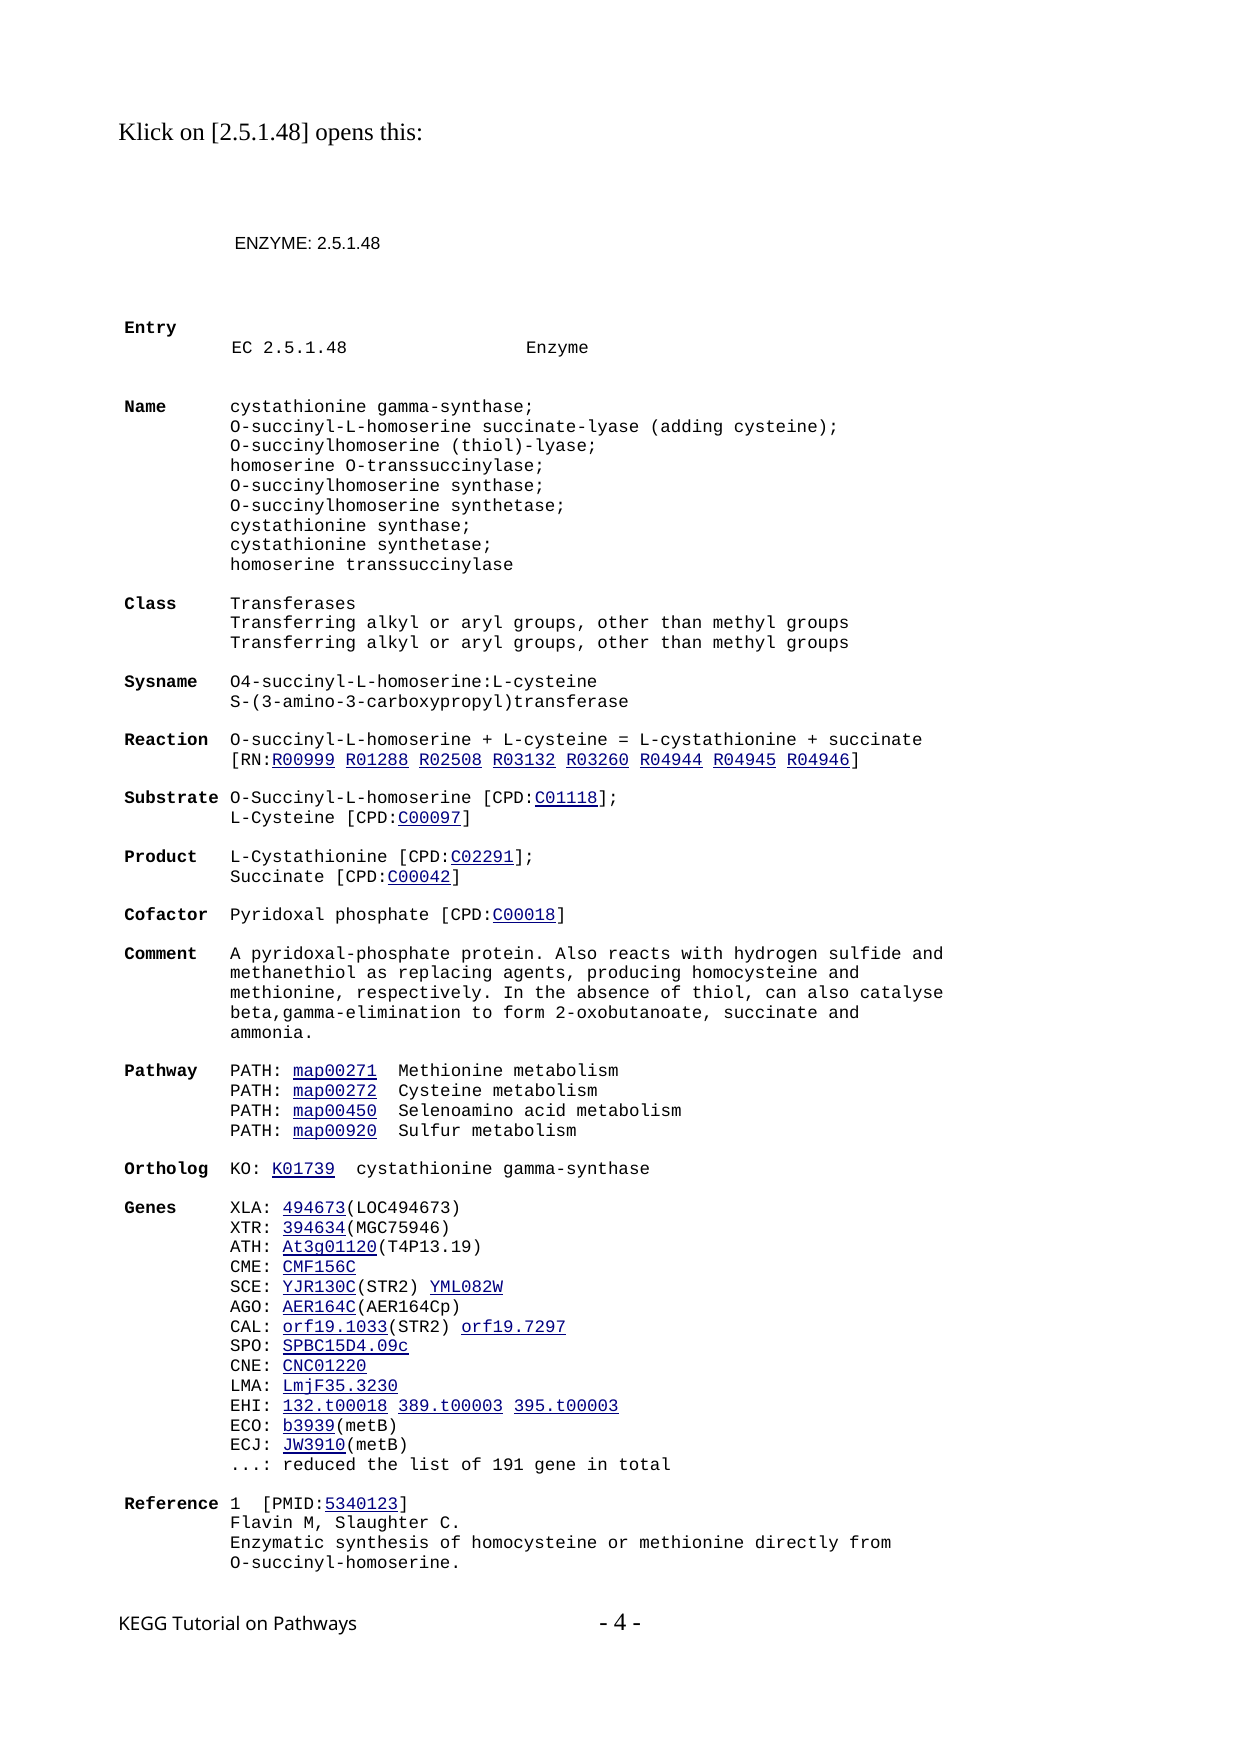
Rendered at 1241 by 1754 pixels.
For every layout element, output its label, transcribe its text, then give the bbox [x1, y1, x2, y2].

table_cell Cofactor [121, 903, 227, 941]
table_header [740, 214, 971, 298]
table_cell XLA: 494673(LOC494673) XTR: 394634(MGC75946) ATH: At3g01120(T4P13.19) CME: CMF156C SCE: YJR130C(STR2) YML082W AGO: AER164C(AER164Cp) CAL: orf19.1033(STR2) orf19.7297 SPO: SPBC15D4.09c CNE: CNC01220 LMA: LmjF35.3230 EHI: 132.t00018 389.t00003 395.t00003 ECO: b3939(metB) ECJ: JW3910(metB) ...: reduced the list of 191 gene in total [227, 1196, 968, 1491]
table_cell Name [121, 395, 227, 591]
table_cell A pyridoxal-phosphate protein. Also reacts with hydrogen sulfide and methanethiol as replacing agents, producing homocysteine and methionine, respectively. In the absence of thiol, can also catalyse beta,gamma-elimination to form 2-oxobutanoate, succinate and ammonia. [227, 941, 968, 1059]
table_cell Ortholog [121, 1157, 227, 1196]
table_cell KO: K01739 cystathionine gamma-synthase [227, 1157, 968, 1196]
table_cell [963, 339, 968, 371]
table_cell Pathway [121, 1059, 227, 1157]
table_cell O-succinyl-L-homoserine + L-cysteine = L-cystathionine + succinate [RN:R00999 R01288 R02508 R03132 R03260 R04944 R04945 R04946] [227, 728, 968, 786]
table_cell Substrate [121, 786, 227, 844]
text Klick on [2.5.1.48] opens this: [118, 118, 1122, 146]
table_cell Reference [121, 1491, 227, 1577]
table_cell Sysname [121, 670, 227, 728]
table_cell Product [121, 845, 227, 903]
table_cell [118, 298, 971, 315]
table_cell Reaction [121, 728, 227, 786]
table_cell Comment [121, 941, 227, 1059]
table_cell Genes [121, 1196, 227, 1491]
table_cell PATH: map00271 Methionine metabolism PATH: map00272 Cysteine metabolism PATH: map00450 Selenoamino acid metabolism PATH: map00920 Sulfur metabolism [227, 1059, 968, 1157]
table_cell Transferases Transferring alkyl or aryl groups, other than methyl groups Transferring alkyl or aryl groups, other than methyl groups [227, 591, 968, 669]
table_cell O4-succinyl-L-homoserine:L-cysteine S-(3-amino-3-carboxypropyl)transferase [227, 670, 968, 728]
table_cell Pyridoxal phosphate [CPD:C00018] [227, 903, 968, 941]
table_cell L-Cystathionine [CPD:C02291]; Succinate [CPD:C00042] [227, 845, 968, 903]
table_cell 1 [PMID:5340123] Flavin M, Slaughter C. Enzymatic synthesis of homocysteine or methionine directly from O-succinyl-homoserine. [227, 1491, 968, 1577]
table_header Entry [121, 315, 227, 394]
table_cell [227, 371, 968, 394]
table_cell [227, 339, 231, 371]
table_cell O-Succinyl-L-homoserine [CPD:C01118]; L-Cysteine [CPD:C00097] [227, 786, 968, 844]
table_header <!-- function btn(bobj,img) { bobj.src = "/Fig/bget/button_" + img + ".gif"; } //---> ENZYME: 2.5.1.48 [118, 214, 740, 298]
table_header [227, 315, 968, 339]
table_cell cystathionine gamma-synthase; O-succinyl-L-homoserine succinate-lyase (adding cysteine); O-succinylhomoserine (thiol)-lyase; homoserine O-transsuccinylase; O-succinylhomoserine synthase; O-succinylhomoserine synthetase; cystathionine synthase; cystathionine synthetase; homoserine transsuccinylase [227, 395, 968, 591]
table_cell EC 2.5.1.48 Enzyme [231, 339, 961, 371]
table_cell Class [121, 591, 227, 669]
